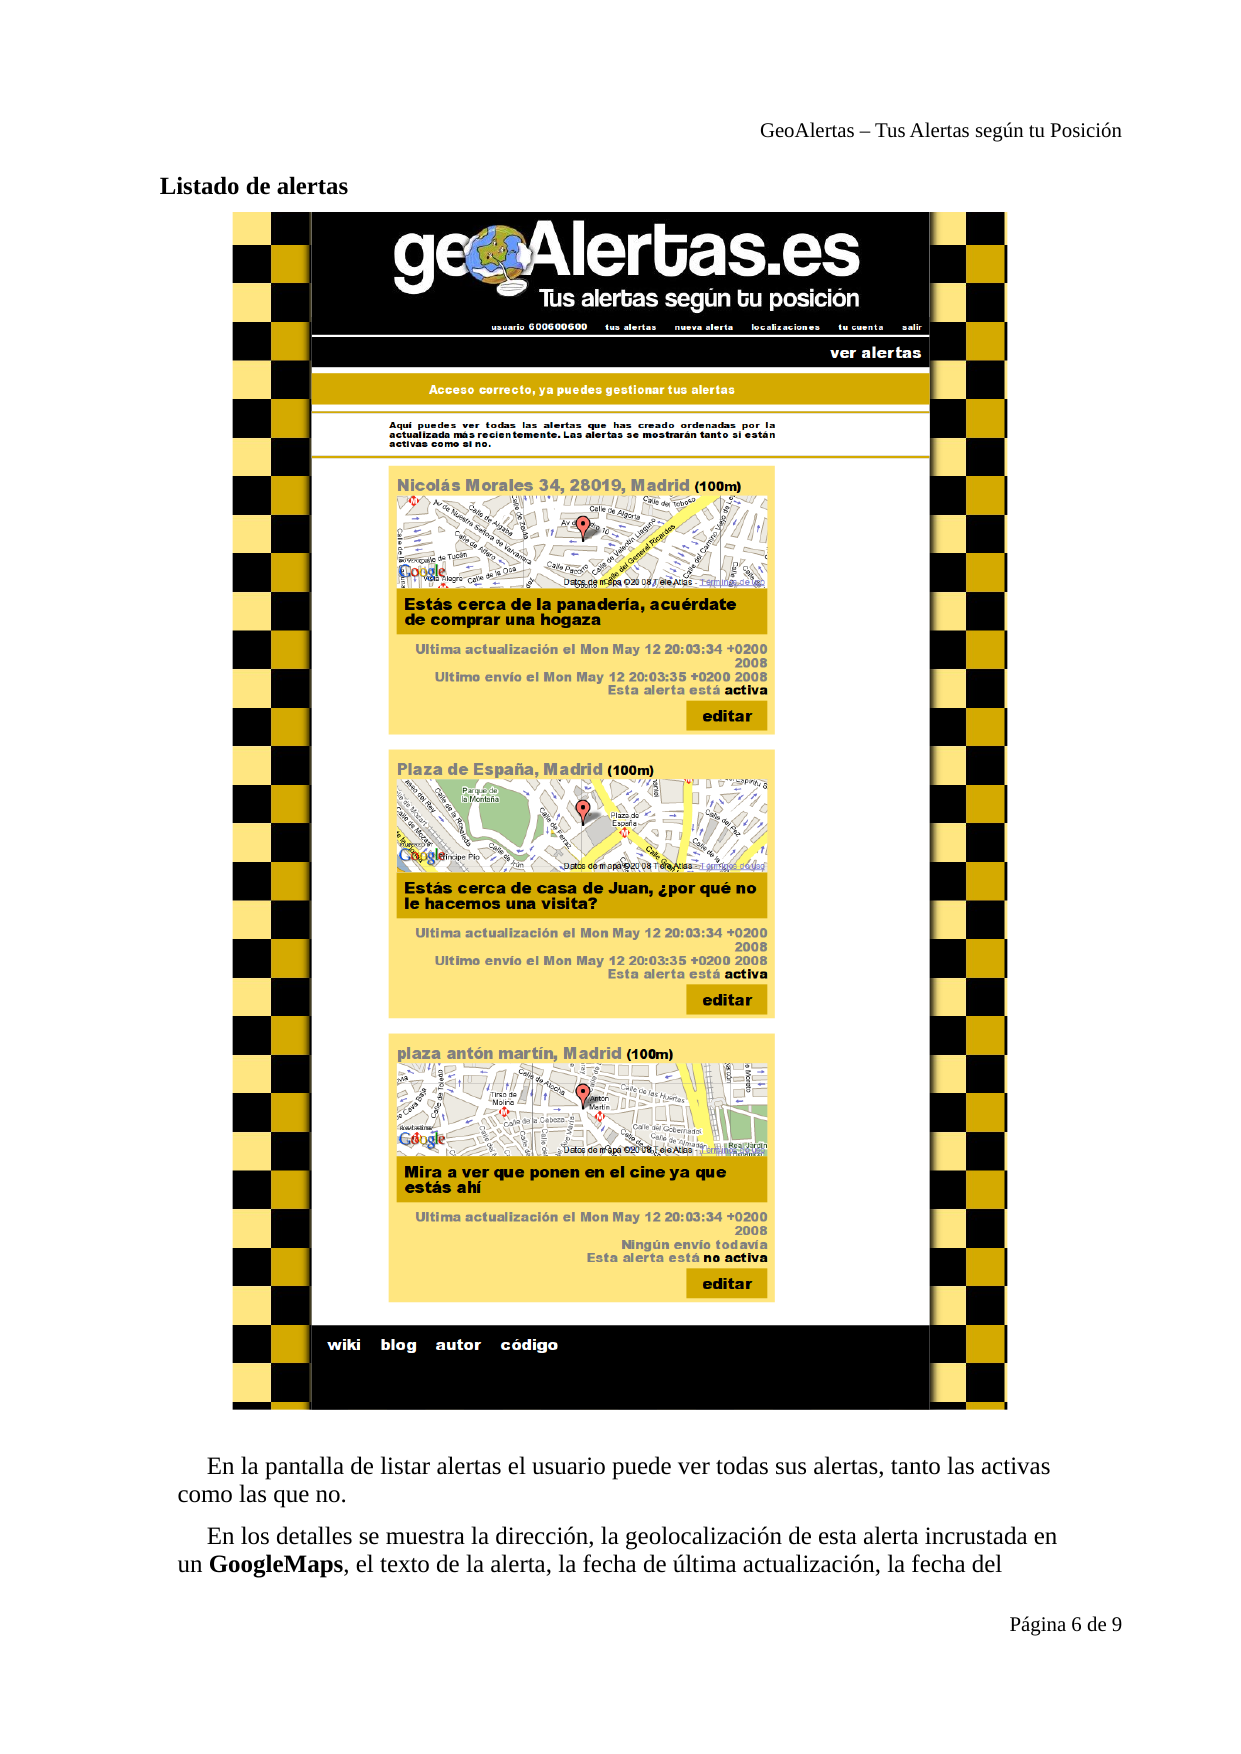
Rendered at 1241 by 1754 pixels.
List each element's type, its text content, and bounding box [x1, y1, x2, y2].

picture [232, 212, 1008, 1410]
text En la pantalla de listar alertas el usuario puede ver todas sus alertas, tanto las activas como las que no. [177, 1451, 1063, 1508]
subtitle Listado de alertas [159, 172, 1122, 200]
text En los detalles se muestra la dirección, la geolocalización de esta alerta incrustada en un GoogleMaps, el texto de la alerta, la fecha de última actualización, la fecha del [177, 1521, 1063, 1578]
